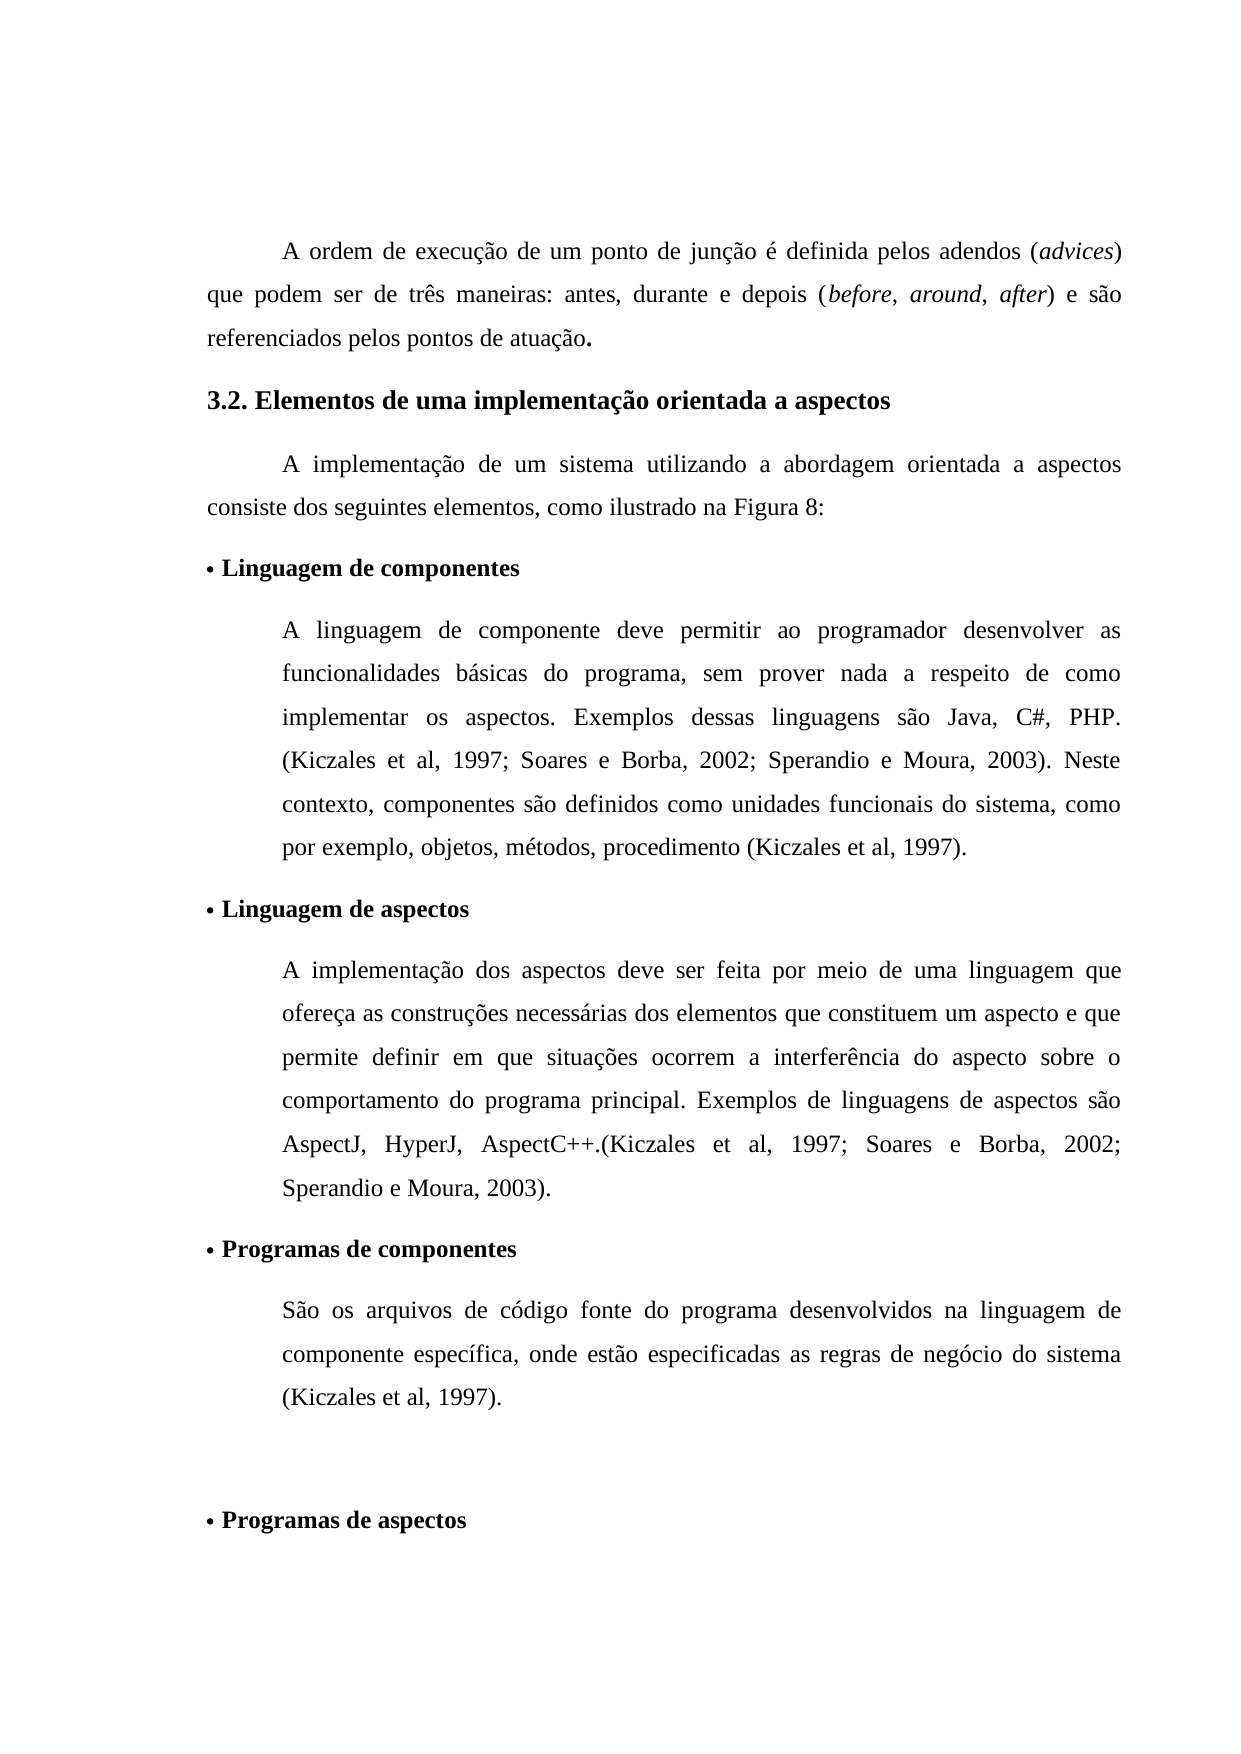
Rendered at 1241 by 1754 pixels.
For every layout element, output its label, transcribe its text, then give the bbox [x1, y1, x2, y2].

text A linguagem de componente deve permitir ao programador desenvolver as funcionalidades básicas do programa, sem prover nada a respeito de como implementar os aspectos. Exemplos dessas linguagens são Java, C#, PHP. (Kiczales et al, 1997; Soares e Borba, 2002; Sperandio e Moura, 2003). Neste contexto, componentes são definidos como unidades funcionais do sistema, como por exemplo, objetos, métodos, procedimento (Kiczales et al, 1997). [282, 614, 1122, 861]
list Programas de aspectos [207, 1504, 1122, 1533]
list Linguagem de componentes [207, 553, 1122, 582]
text A implementação de um sistema utilizando a abordagem orientada a aspectos consiste dos seguintes elementos, como ilustrado na Figura 8: [207, 448, 1122, 521]
list Linguagem de aspectos [207, 893, 1122, 922]
text A ordem de execução de um ponto de junção é definida pelos adendos (advices) que podem ser de três maneiras: antes, durante e depois (before, around, after) e são referenciados pelos pontos de atuação. [207, 236, 1122, 352]
text São os arquivos de código fonte do programa desenvolvidos na linguagem de componente específica, onde estão especificadas as regras de negócio do sistema (Kiczales et al, 1997). [282, 1295, 1122, 1411]
list Programas de componentes [207, 1234, 1122, 1263]
text 3.2. Elementos de uma implementação orientada a aspectos [207, 384, 1122, 415]
text A implementação dos aspectos deve ser feita por meio de uma linguagem que ofereça as construções necessárias dos elementos que constituem um aspecto e que permite definir em que situações ocorrem a interferência do aspecto sobre o comportamento do programa principal. Exemplos de linguagens de aspectos são AspectJ, HyperJ, AspectC++.(Kiczales et al, 1997; Soares e Borba, 2002; Sperandio e Moura, 2003). [282, 955, 1122, 1201]
